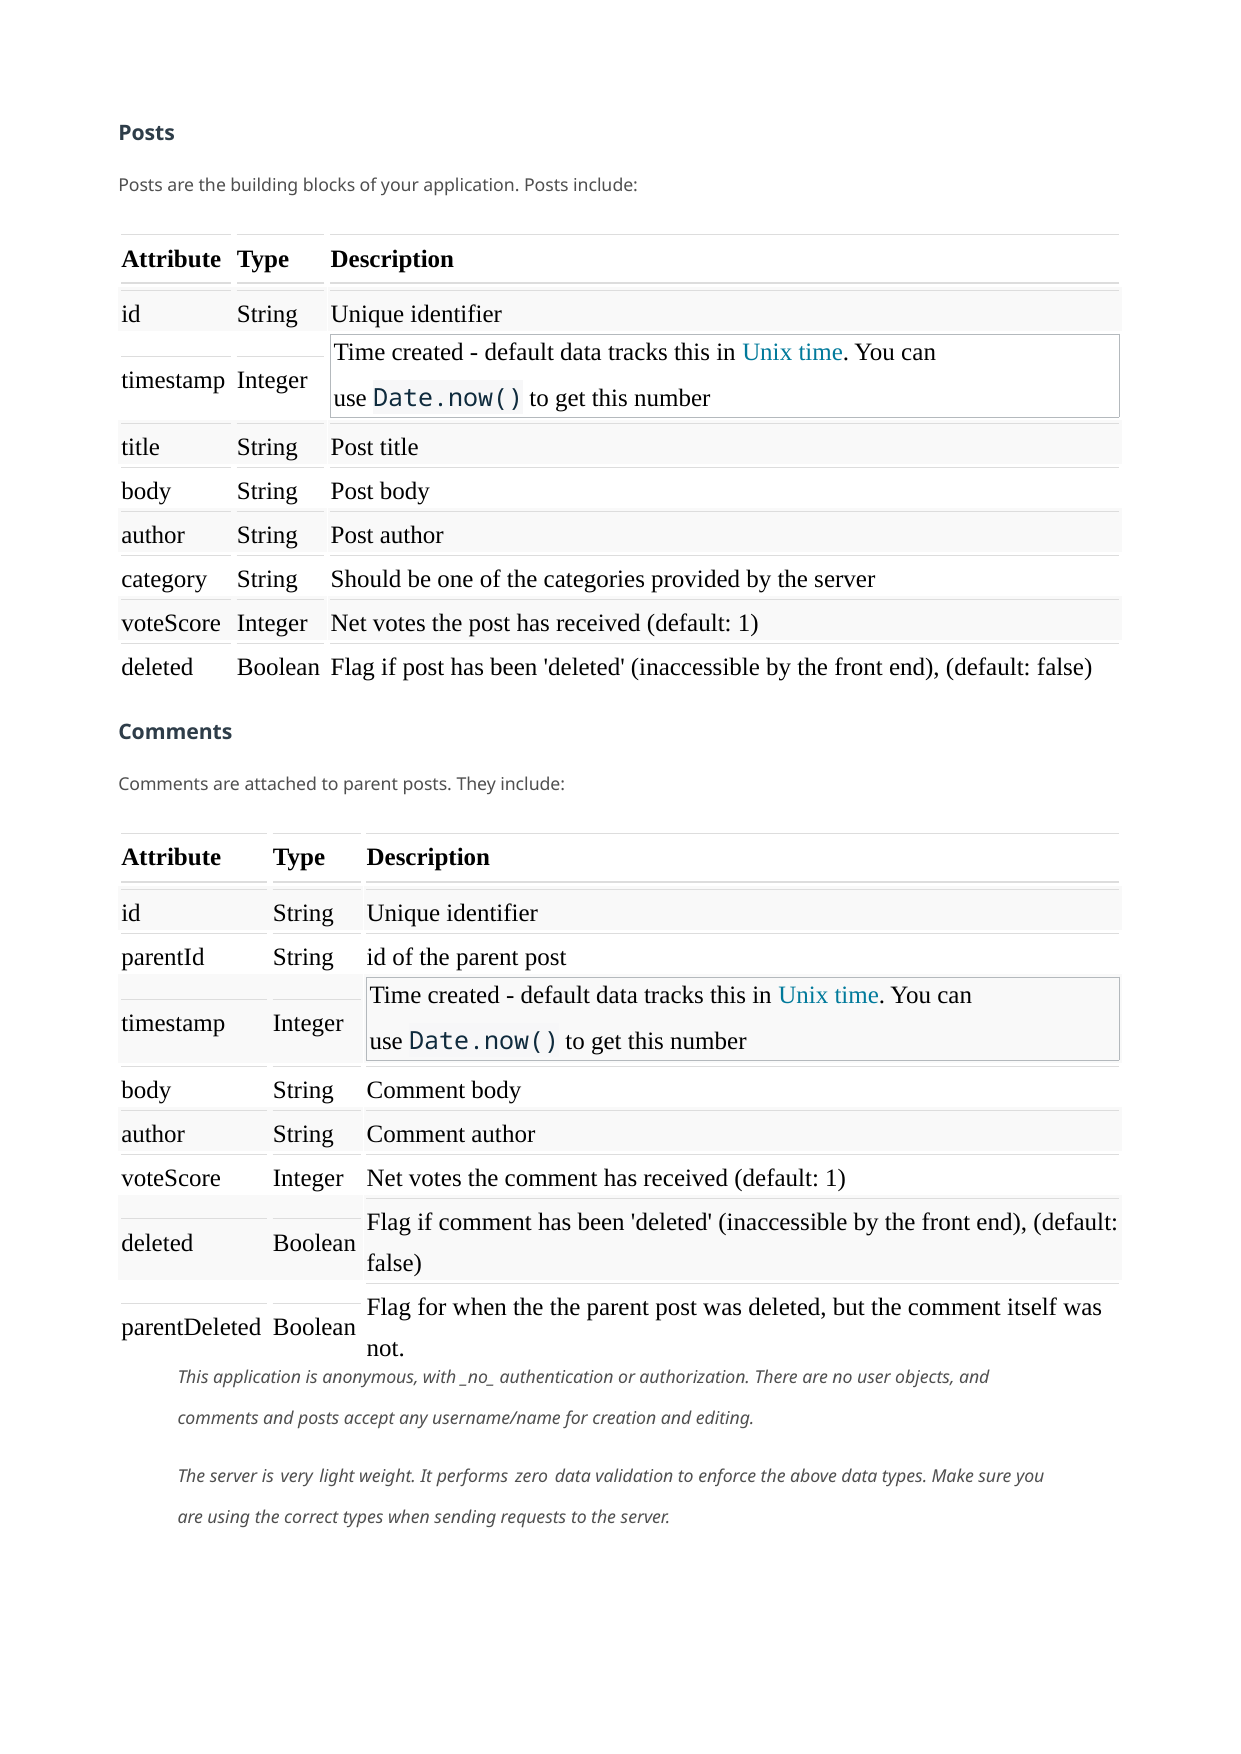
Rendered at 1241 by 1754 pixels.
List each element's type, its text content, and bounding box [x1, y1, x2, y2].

table_cell Flag if comment has been 'deleted' (inaccessible by the front end), (default: false) [364, 1195, 1122, 1280]
table_cell voteScore [118, 596, 234, 640]
table_cell Flag for when the the parent post was deleted, but the comment itself was not. [364, 1280, 1122, 1364]
table_header Attribute [118, 830, 270, 886]
text Posts are the building blocks of your application. Posts include: [118, 173, 1122, 197]
table_cell Net votes the post has received (default: 1) [328, 596, 1122, 640]
table_cell String [234, 508, 327, 552]
table_cell String [234, 552, 327, 596]
table_cell Unique identifier [328, 287, 1122, 331]
table_cell String [234, 464, 327, 508]
subtitle Posts [118, 118, 1122, 147]
table_cell String [270, 1107, 363, 1151]
table_cell id [118, 886, 270, 930]
table_cell Time created - default data tracks this in Unix time. You can use Date.now() to get this number [328, 331, 1122, 420]
table_cell parentDeleted [118, 1280, 270, 1364]
table_cell Unique identifier [364, 886, 1122, 930]
table_cell author [118, 508, 234, 552]
table_cell Post title [328, 420, 1122, 464]
table_cell Post body [328, 464, 1122, 508]
table_cell category [118, 552, 234, 596]
text This application is anonymous, with _no_ authentication or authorization. There are no user objects, and comments and posts accept any username/name for creation and editing. [177, 1364, 1063, 1429]
table_header Attribute [118, 231, 234, 287]
table_cell String [270, 930, 363, 974]
table_cell Net votes the comment has received (default: 1) [364, 1151, 1122, 1195]
table_cell Integer [234, 596, 327, 640]
table_cell author [118, 1107, 270, 1151]
table_cell Time created - default data tracks this in Unix time. You can use Date.now() to get this number [364, 974, 1122, 1063]
table_cell String [270, 1063, 363, 1107]
table_cell Boolean [234, 640, 327, 684]
table_cell timestamp [118, 331, 234, 420]
table_cell timestamp [118, 974, 270, 1063]
table_cell String [270, 886, 363, 930]
text Comments are attached to parent posts. They include: [118, 772, 1122, 796]
table_header Type [270, 830, 363, 886]
table_cell Boolean [270, 1280, 363, 1364]
table_cell Should be one of the categories provided by the server [328, 552, 1122, 596]
table_cell parentId [118, 930, 270, 974]
table_cell id [118, 287, 234, 331]
table_cell voteScore [118, 1151, 270, 1195]
table_cell Integer [234, 331, 327, 420]
table_cell deleted [118, 1195, 270, 1280]
table_cell Comment body [364, 1063, 1122, 1107]
table_cell body [118, 464, 234, 508]
table_cell body [118, 1063, 270, 1107]
table_cell deleted [118, 640, 234, 684]
subtitle Comments [118, 717, 1122, 746]
table_cell title [118, 420, 234, 464]
table_header Type [234, 231, 327, 287]
table_cell Post author [328, 508, 1122, 552]
table_cell Flag if post has been 'deleted' (inaccessible by the front end), (default: false) [328, 640, 1122, 684]
table_cell Integer [270, 974, 363, 1063]
table_cell String [234, 420, 327, 464]
table_cell Integer [270, 1151, 363, 1195]
table_cell String [234, 287, 327, 331]
table_cell Comment author [364, 1107, 1122, 1151]
table_cell id of the parent post [364, 930, 1122, 974]
table_cell Boolean [270, 1195, 363, 1280]
table_header Description [328, 231, 1122, 287]
table_header Description [364, 830, 1122, 886]
text The server is very light weight. It performs zero data validation to enforce the above data types. Make sure you are using the correct types when sending requests to the server. [177, 1463, 1063, 1528]
